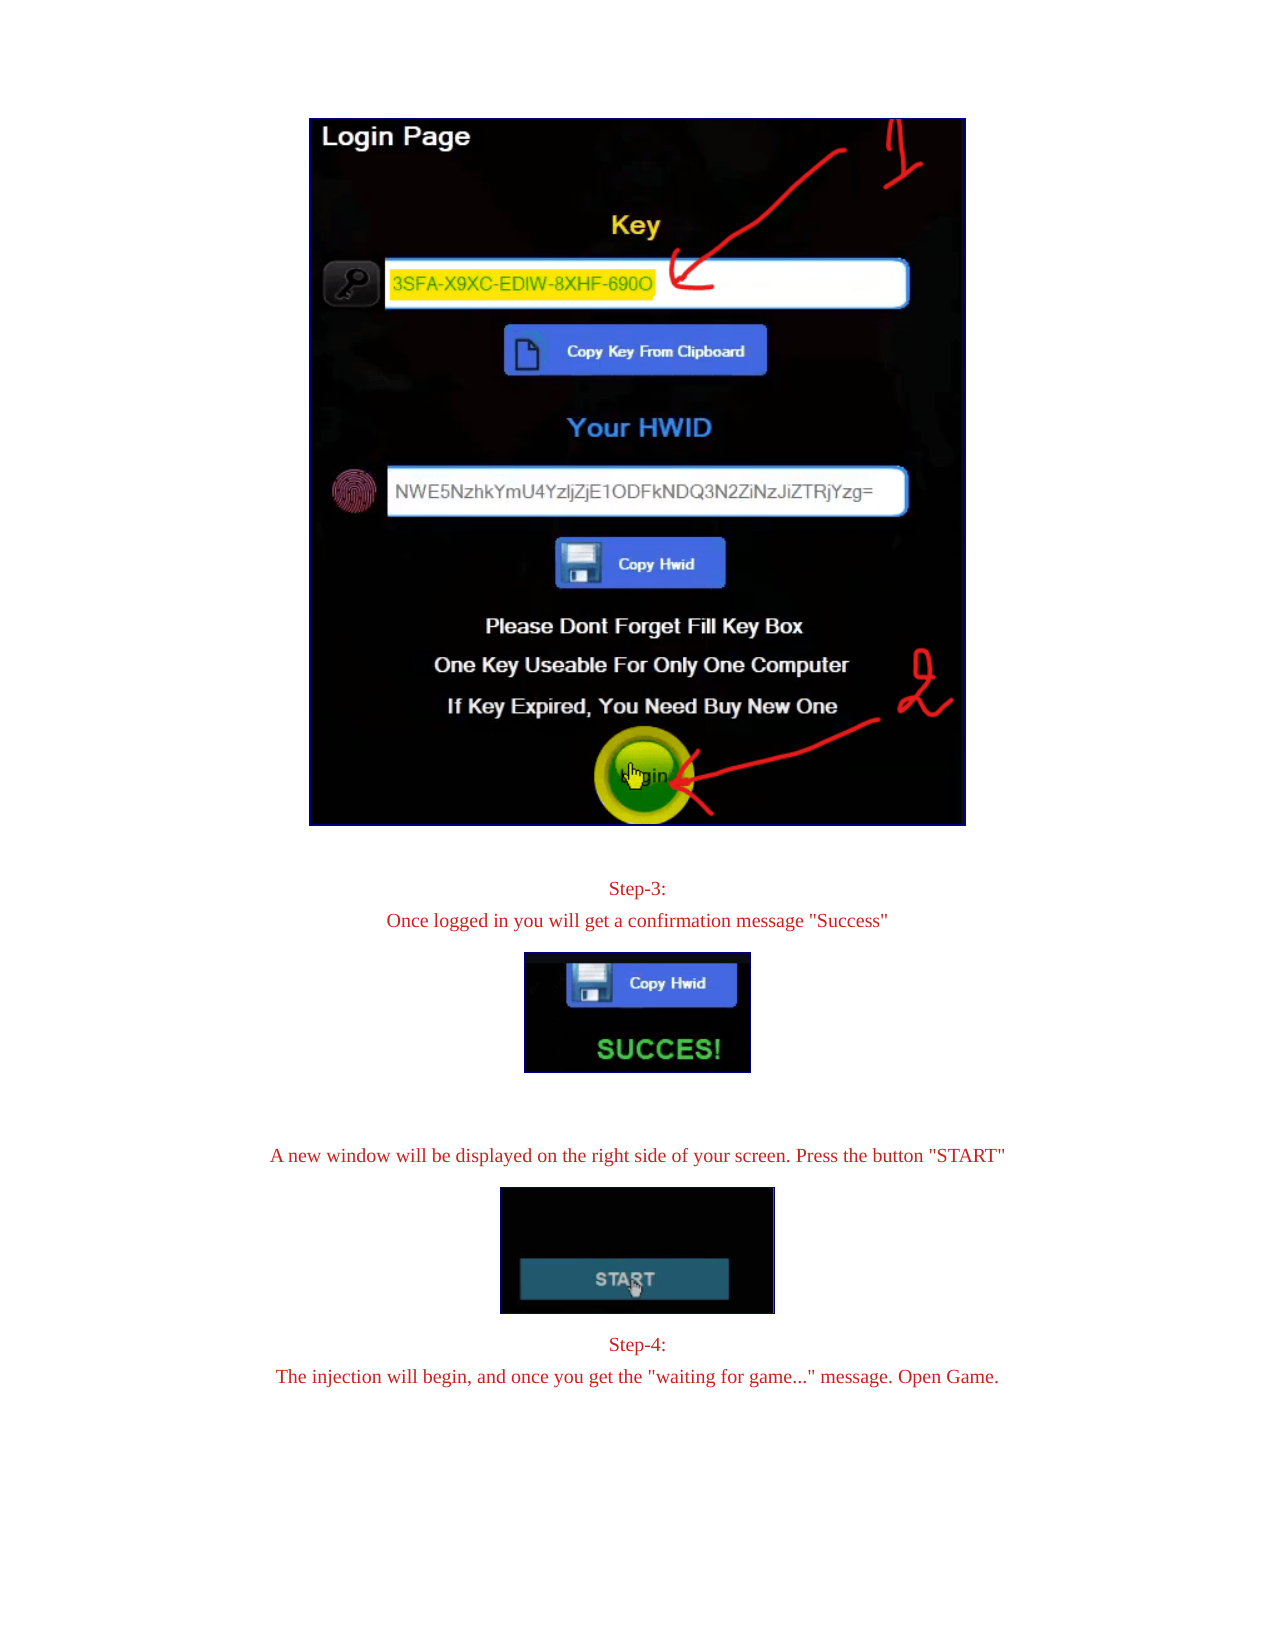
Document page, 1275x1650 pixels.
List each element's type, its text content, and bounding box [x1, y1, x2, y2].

picture [501, 1188, 774, 1313]
text A new window will be displayed on the right side of your screen. Press the button "START" [118, 1139, 1157, 1168]
picture [525, 953, 750, 1072]
text Step-3: Once logged in you will get a confirmation message "Success" [118, 844, 1157, 933]
picture [311, 119, 964, 824]
text Step-4: The injection will begin, and once you get the "waiting for game..." message. Open Game. [118, 1333, 1157, 1389]
